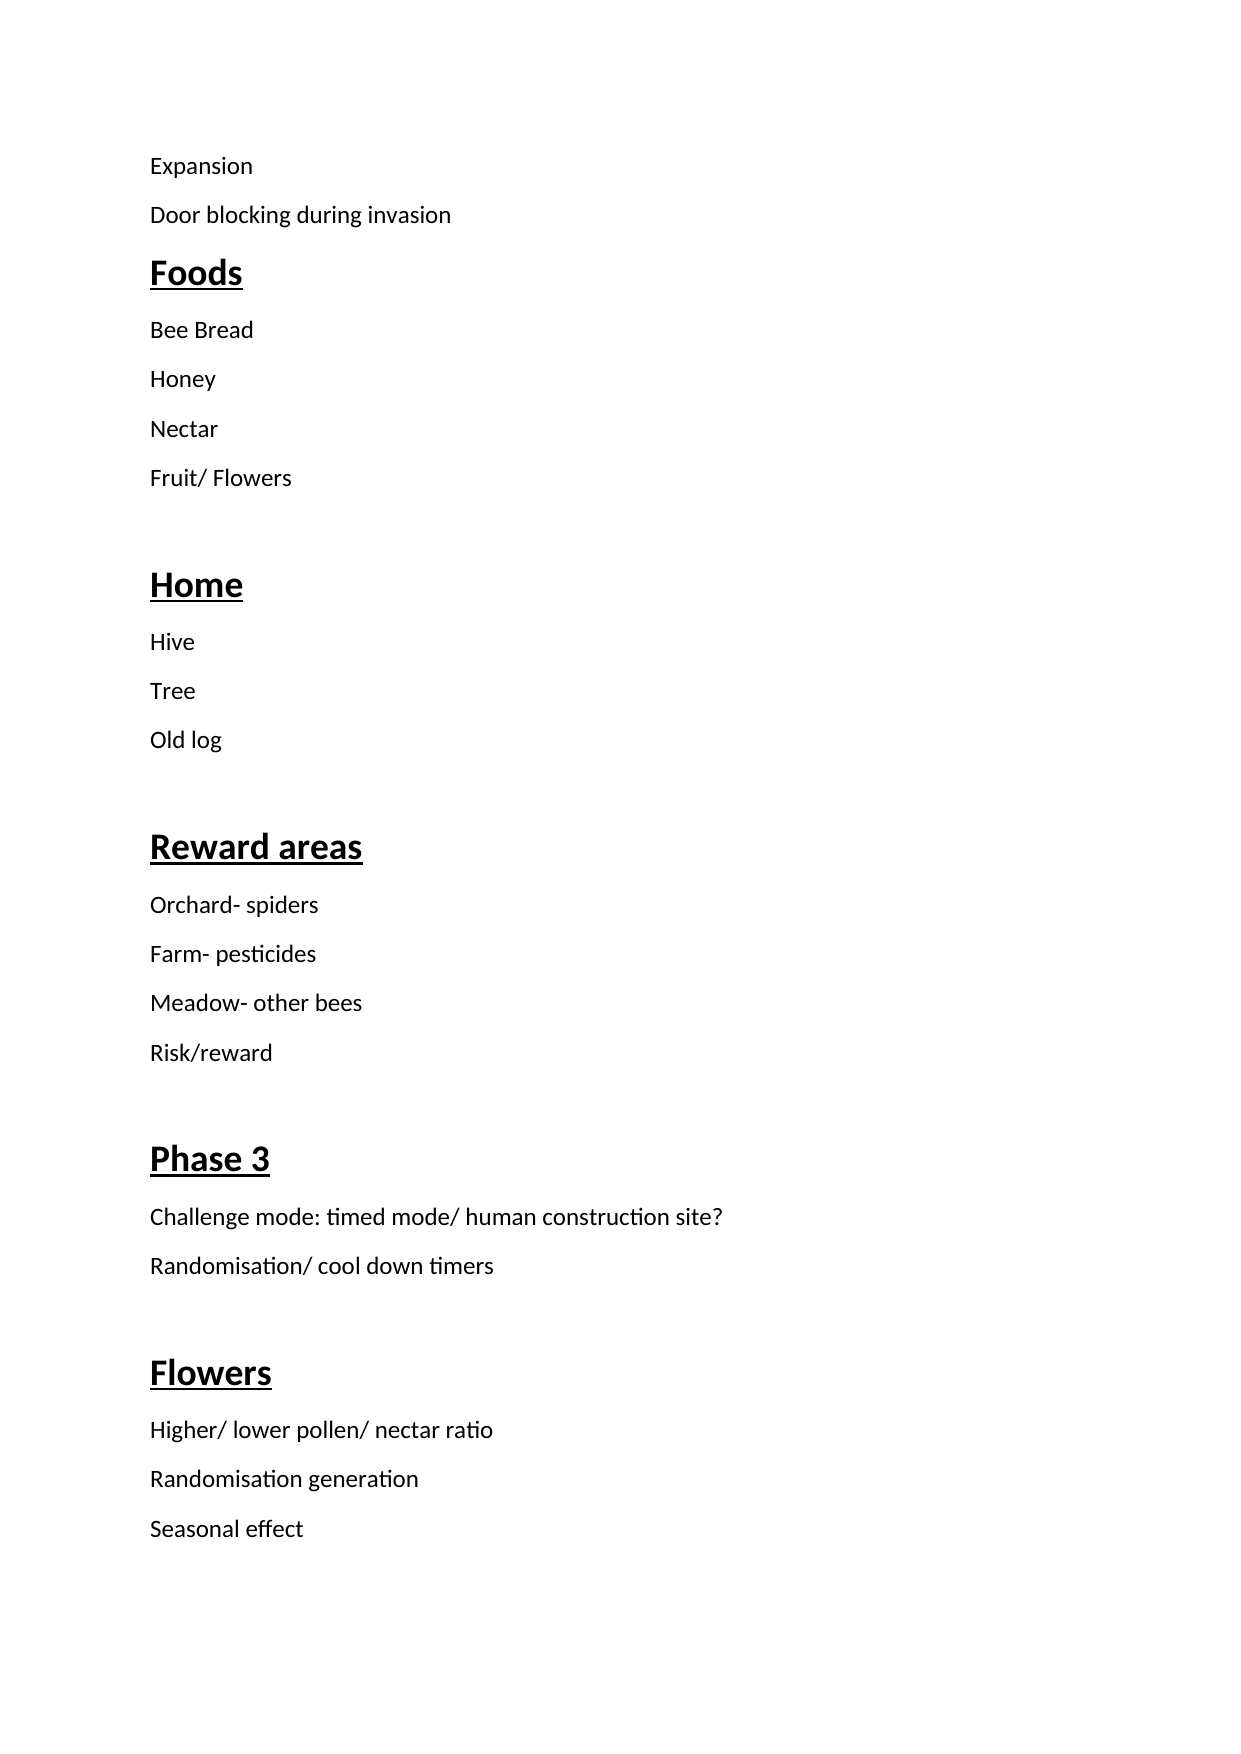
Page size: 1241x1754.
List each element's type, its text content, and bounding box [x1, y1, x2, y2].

text Reward areas [150, 823, 1090, 869]
text Hive [150, 626, 1090, 657]
text Foods [150, 248, 1090, 294]
text Higher/ lower pollen/ nectar ratio [150, 1414, 1090, 1445]
text Door blocking during invasion [150, 199, 1090, 230]
text Bee Bread [150, 314, 1090, 345]
text Fruit/ Flowers [150, 462, 1090, 492]
text Risk/reward [150, 1037, 1090, 1067]
text Home [150, 561, 1090, 606]
text Challenge mode: timed mode/ human construction site? [150, 1201, 1090, 1231]
text Expansion [150, 150, 1090, 181]
text Honey [150, 363, 1090, 394]
text Randomisation generation [150, 1463, 1090, 1494]
text Seasonal effect [150, 1513, 1090, 1543]
text Phase 3 [150, 1135, 1090, 1181]
text Farm- pesticides [150, 938, 1090, 969]
text Randomisation/ cool down timers [150, 1250, 1090, 1281]
text Flowers [150, 1349, 1090, 1394]
text Meadow- other bees [150, 987, 1090, 1018]
text Old log [150, 725, 1090, 755]
text Tree [150, 675, 1090, 706]
text Nectar [150, 413, 1090, 443]
text Orchard- spiders [150, 889, 1090, 919]
